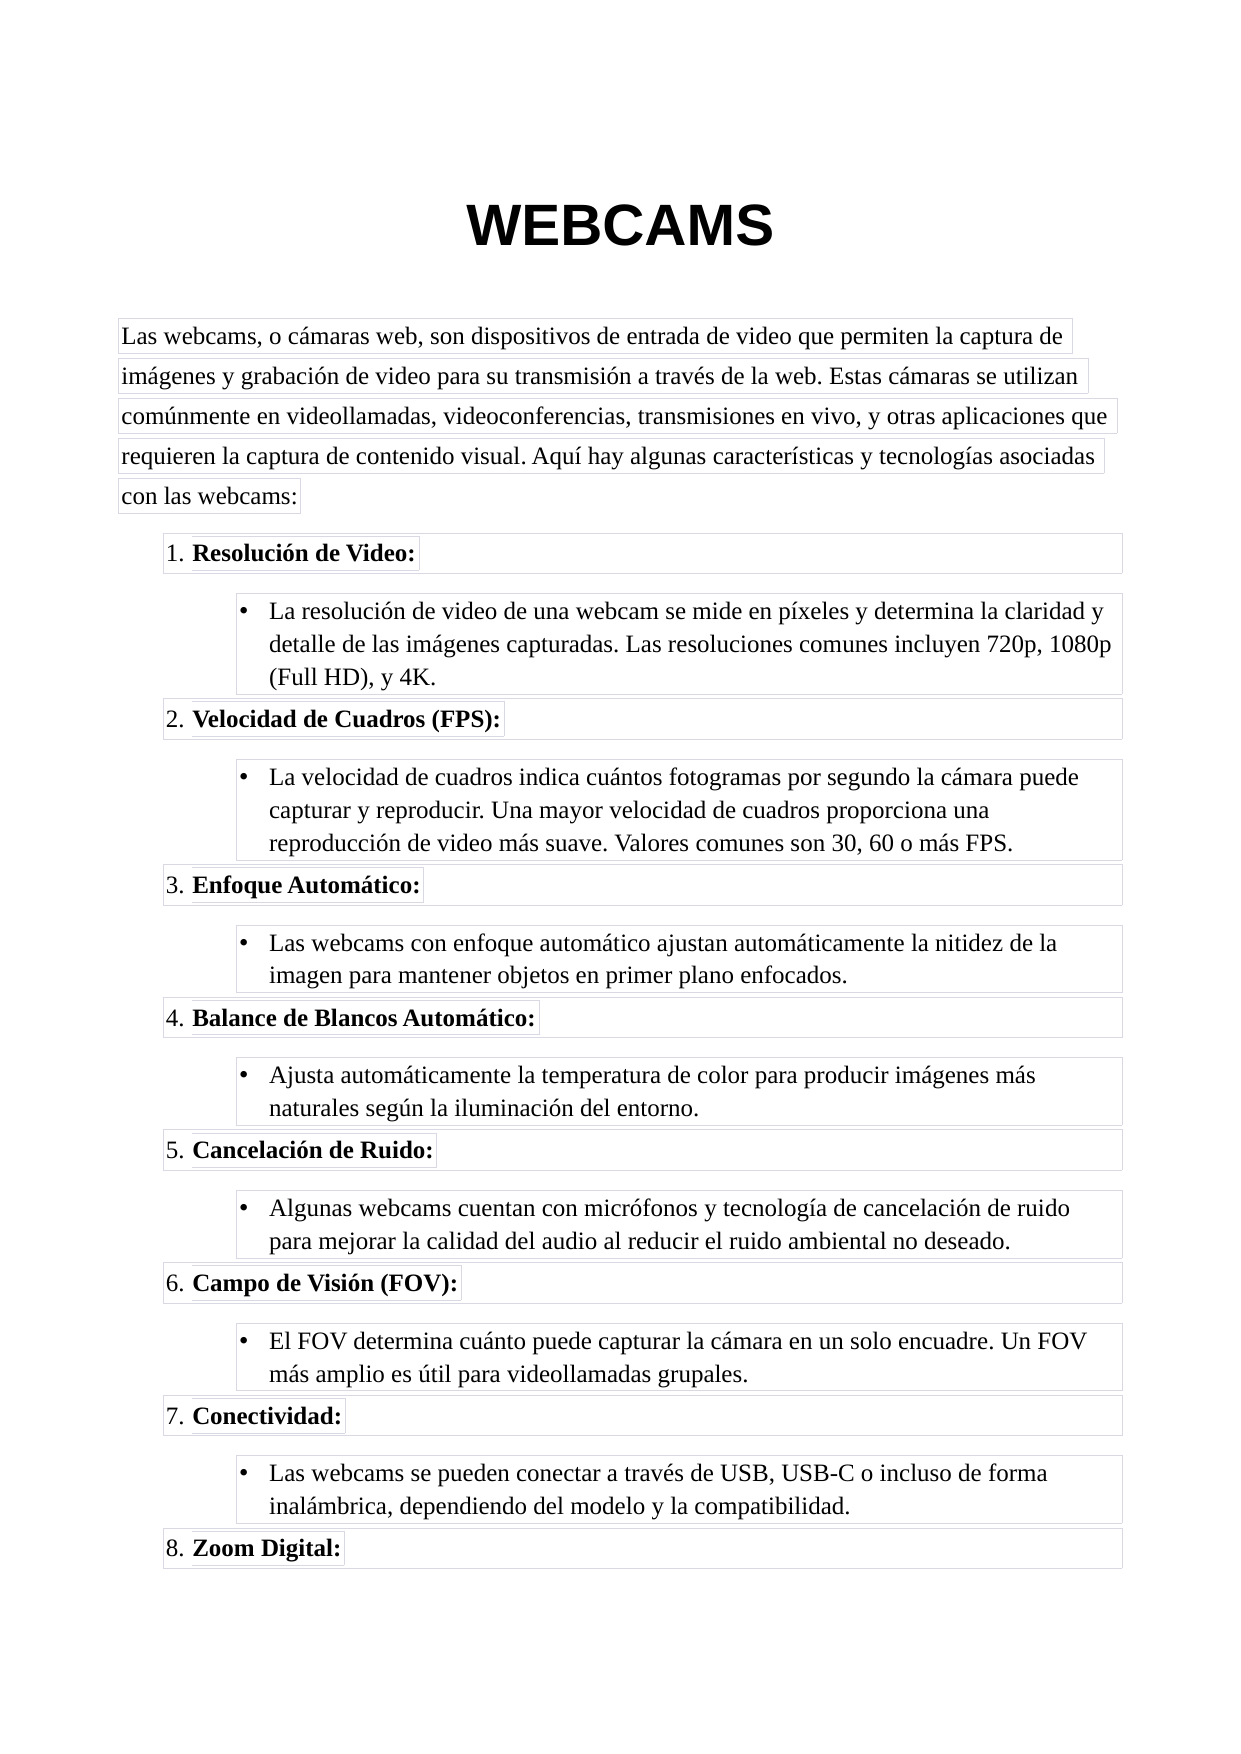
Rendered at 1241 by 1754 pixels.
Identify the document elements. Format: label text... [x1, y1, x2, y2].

list Campo de Visión (FOV): [164, 1263, 1122, 1303]
list El FOV determina cuánto puede capturar la cámara en un solo encuadre. Un FOV más amplio es útil para videollamadas grupales. [237, 1324, 1122, 1390]
list Conectividad: [164, 1396, 1122, 1435]
text Las webcams, o cámaras web, son dispositivos de entrada de video que permiten la captura de imágenes y grabación de video para su transmisión a través de la web. Estas cámaras se utilizan comúnmente en videollamadas, videoconferencias, transmisiones en vivo, y otras aplicaciones que requieren la captura de contenido visual. Aquí hay algunas características y tecnologías asociadas con las webcams: [118, 318, 1122, 513]
list Velocidad de Cuadros (FPS): [164, 699, 1122, 739]
list Las webcams se pueden conectar a través de USB, USB-C o incluso de forma inalámbrica, dependiendo del modelo y la compatibilidad. [237, 1456, 1122, 1523]
list Balance de Blancos Automático: [164, 998, 1122, 1037]
list La resolución de video de una webcam se mide en píxeles y determina la claridad y detalle de las imágenes capturadas. Las resoluciones comunes incluyen 720p, 1080p (Full HD), y 4K. [237, 594, 1122, 694]
list Enfoque Automático: [164, 865, 1122, 905]
list La velocidad de cuadros indica cuántos fotogramas por segundo la cámara puede capturar y reproducir. Una mayor velocidad de cuadros proporciona una reproducción de video más suave. Valores comunes son 30, 60 o más FPS. [237, 760, 1122, 860]
list Ajusta automáticamente la temperatura de color para producir imágenes más naturales según la iluminación del entorno. [237, 1058, 1122, 1125]
list Cancelación de Ruido: [164, 1130, 1122, 1170]
list Las webcams con enfoque automático ajustan automáticamente la nitidez de la imagen para mantener objetos en primer plano enfocados. [237, 926, 1122, 992]
list Zoom Digital: [164, 1529, 1122, 1568]
list Algunas webcams cuentan con micrófonos y tecnología de cancelación de ruido para mejorar la calidad del audio al reducir el ruido ambiental no deseado. [237, 1191, 1122, 1258]
title WEBCAMS [118, 191, 1122, 258]
list Resolución de Video: [164, 534, 1122, 573]
